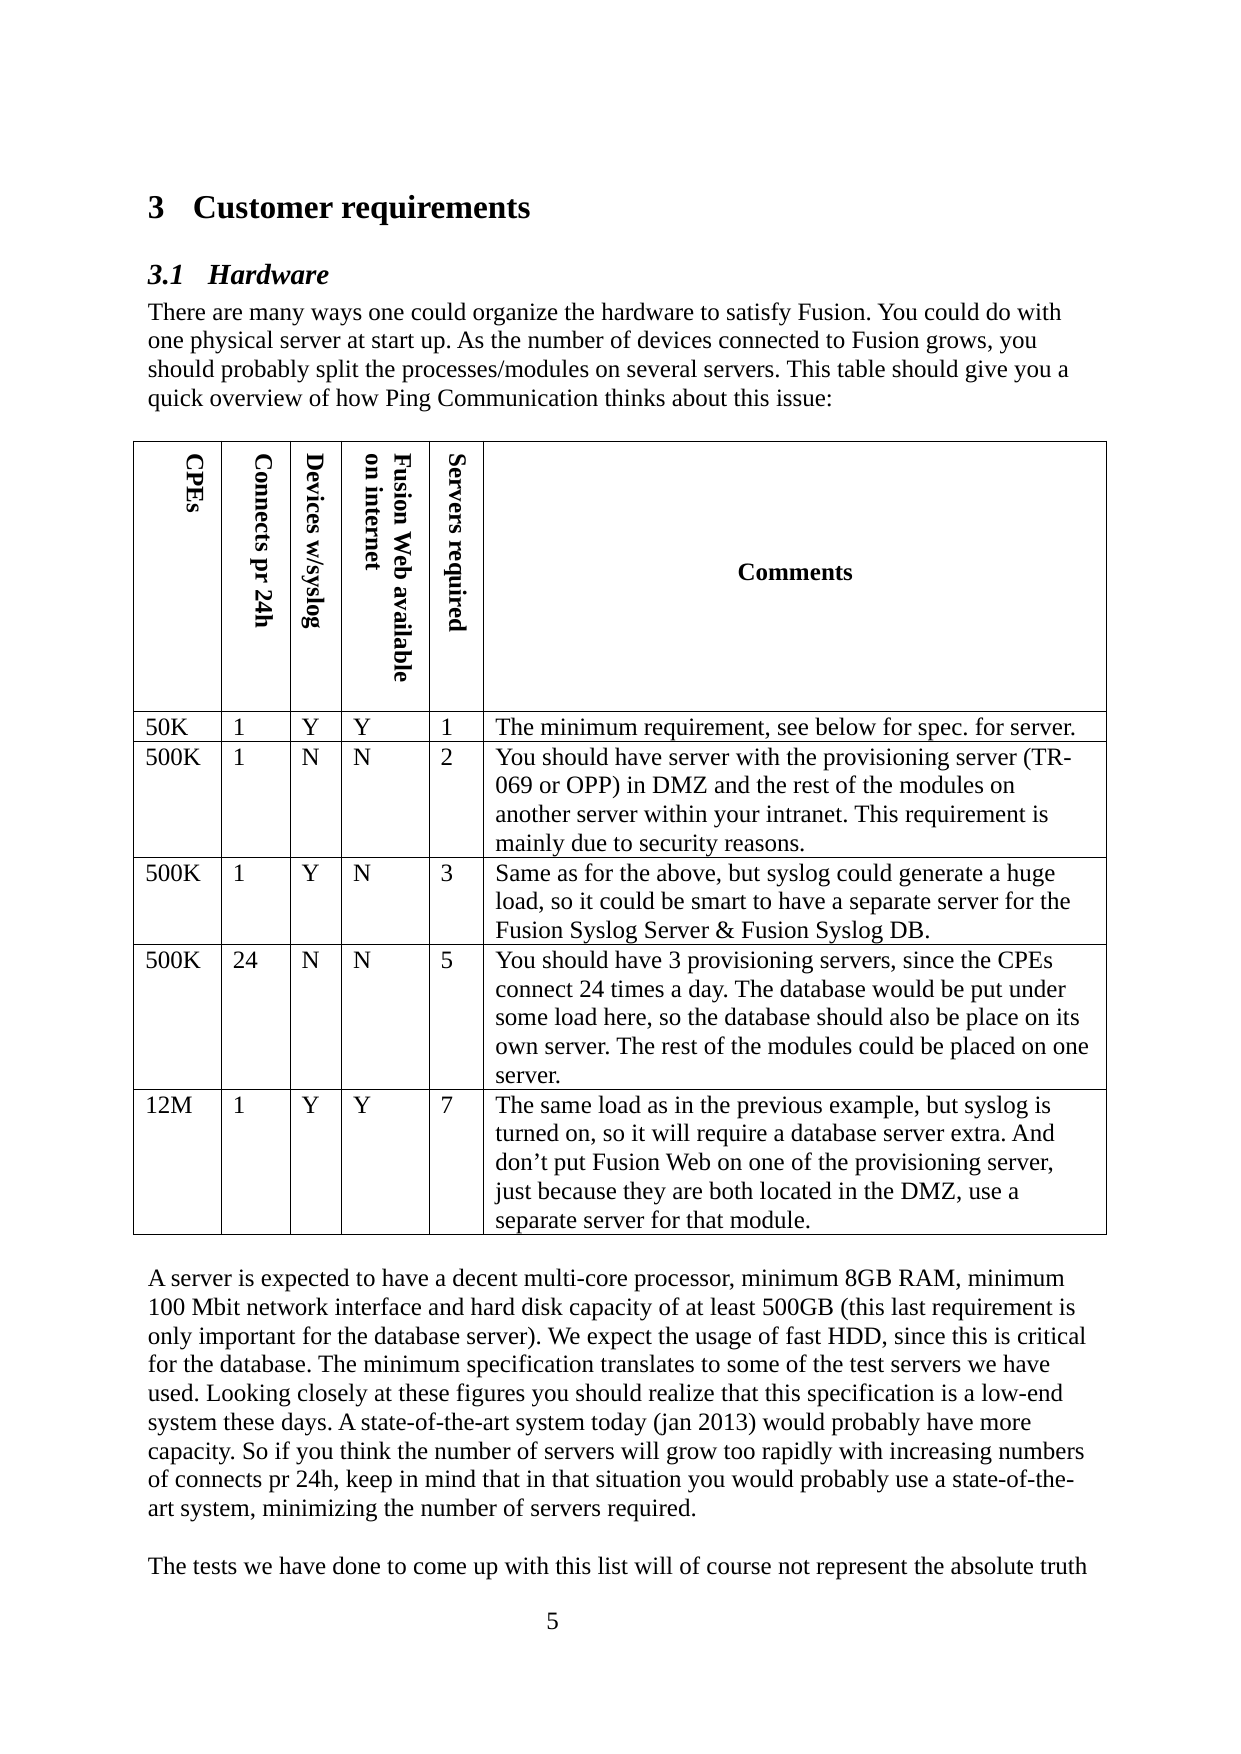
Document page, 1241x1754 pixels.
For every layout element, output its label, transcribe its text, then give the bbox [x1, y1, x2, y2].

table_cell 2 [430, 742, 483, 857]
table_cell Y [291, 712, 341, 741]
text There are many ways one could organize the hardware to satisfy Fusion. You could do with one physical server at start up. As the number of devices connected to Fusion grows, you should probably split the processes/modules on several servers. This table should give you a quick overview of how Ping Communication thinks about this issue: [148, 297, 1092, 412]
table_cell Y [291, 858, 341, 944]
table_cell 1 [222, 712, 290, 741]
text A server is expected to have a decent multi-core processor, minimum 8GB RAM, minimum 100 Mbit network interface and hard disk capacity of at least 500GB (this last requirement is only important for the database server). We expect the usage of fast HDD, since this is critical for the database. The minimum specification translates to some of the test servers we have used. Looking closely at these figures you should realize that this specification is a low-end system these days. A state-of-the-art system today (jan 2013) would probably have more capacity. So if you think the number of servers will grow too rapidly with increasing numbers of connects pr 24h, keep in mind that in that situation you would probably use a state-of-the-art system, minimizing the number of servers required. [148, 1263, 1092, 1522]
table_cell Same as for the above, but syslog could generate a huge load, so it could be smart to have a separate server for the Fusion Syslog Server & Fusion Syslog DB. [484, 858, 1106, 944]
table_cell 3 [430, 858, 483, 944]
table_header Servers required [430, 442, 483, 711]
table_cell 1 [222, 742, 290, 857]
subtitle Customer requirements [148, 187, 1092, 226]
table_cell 12M [134, 1090, 221, 1233]
table_cell 1 [430, 712, 483, 741]
table_cell 24 [222, 945, 290, 1089]
table_cell 500K [134, 858, 221, 944]
table_cell N [291, 945, 341, 1089]
table_cell 50K [134, 712, 221, 741]
table_cell Y [342, 712, 429, 741]
text The tests we have done to come up with this list will of course not represent the absolute truth [148, 1551, 1092, 1579]
table_header Connects pr 24h [222, 442, 290, 711]
table_cell You should have server with the provisioning server (TR-069 or OPP) in DMZ and the rest of the modules on another server within your intranet. This requirement is mainly due to security reasons. [484, 742, 1106, 857]
table_header Devices w/syslog [291, 442, 341, 711]
table_header CPEs [134, 442, 221, 711]
table_cell N [342, 858, 429, 944]
subtitle Hardware [148, 257, 1092, 291]
table_cell 5 [430, 945, 483, 1089]
table_cell 500K [134, 945, 221, 1089]
table_cell You should have 3 provisioning servers, since the CPEs connect 24 times a day. The database would be put under some load here, so the database should also be place on its own server. The rest of the modules could be placed on one server. [484, 945, 1106, 1089]
table_cell N [291, 742, 341, 857]
table_cell N [342, 742, 429, 857]
table_header Fusion Web available on internet [342, 442, 429, 711]
table_cell The minimum requirement, see below for spec. for server. [484, 712, 1106, 741]
table_cell Y [342, 1090, 429, 1233]
table_cell The same load as in the previous example, but syslog is turned on, so it will require a database server extra. And don’t put Fusion Web on one of the provisioning server, just because they are both located in the DMZ, use a separate server for that module. [484, 1090, 1106, 1233]
table_cell Y [291, 1090, 341, 1233]
table_cell 1 [222, 858, 290, 944]
table_cell 500K [134, 742, 221, 857]
table_cell 7 [430, 1090, 483, 1233]
table_cell N [342, 945, 429, 1089]
table_header Comments [484, 442, 1106, 711]
table_cell 1 [222, 1090, 290, 1233]
